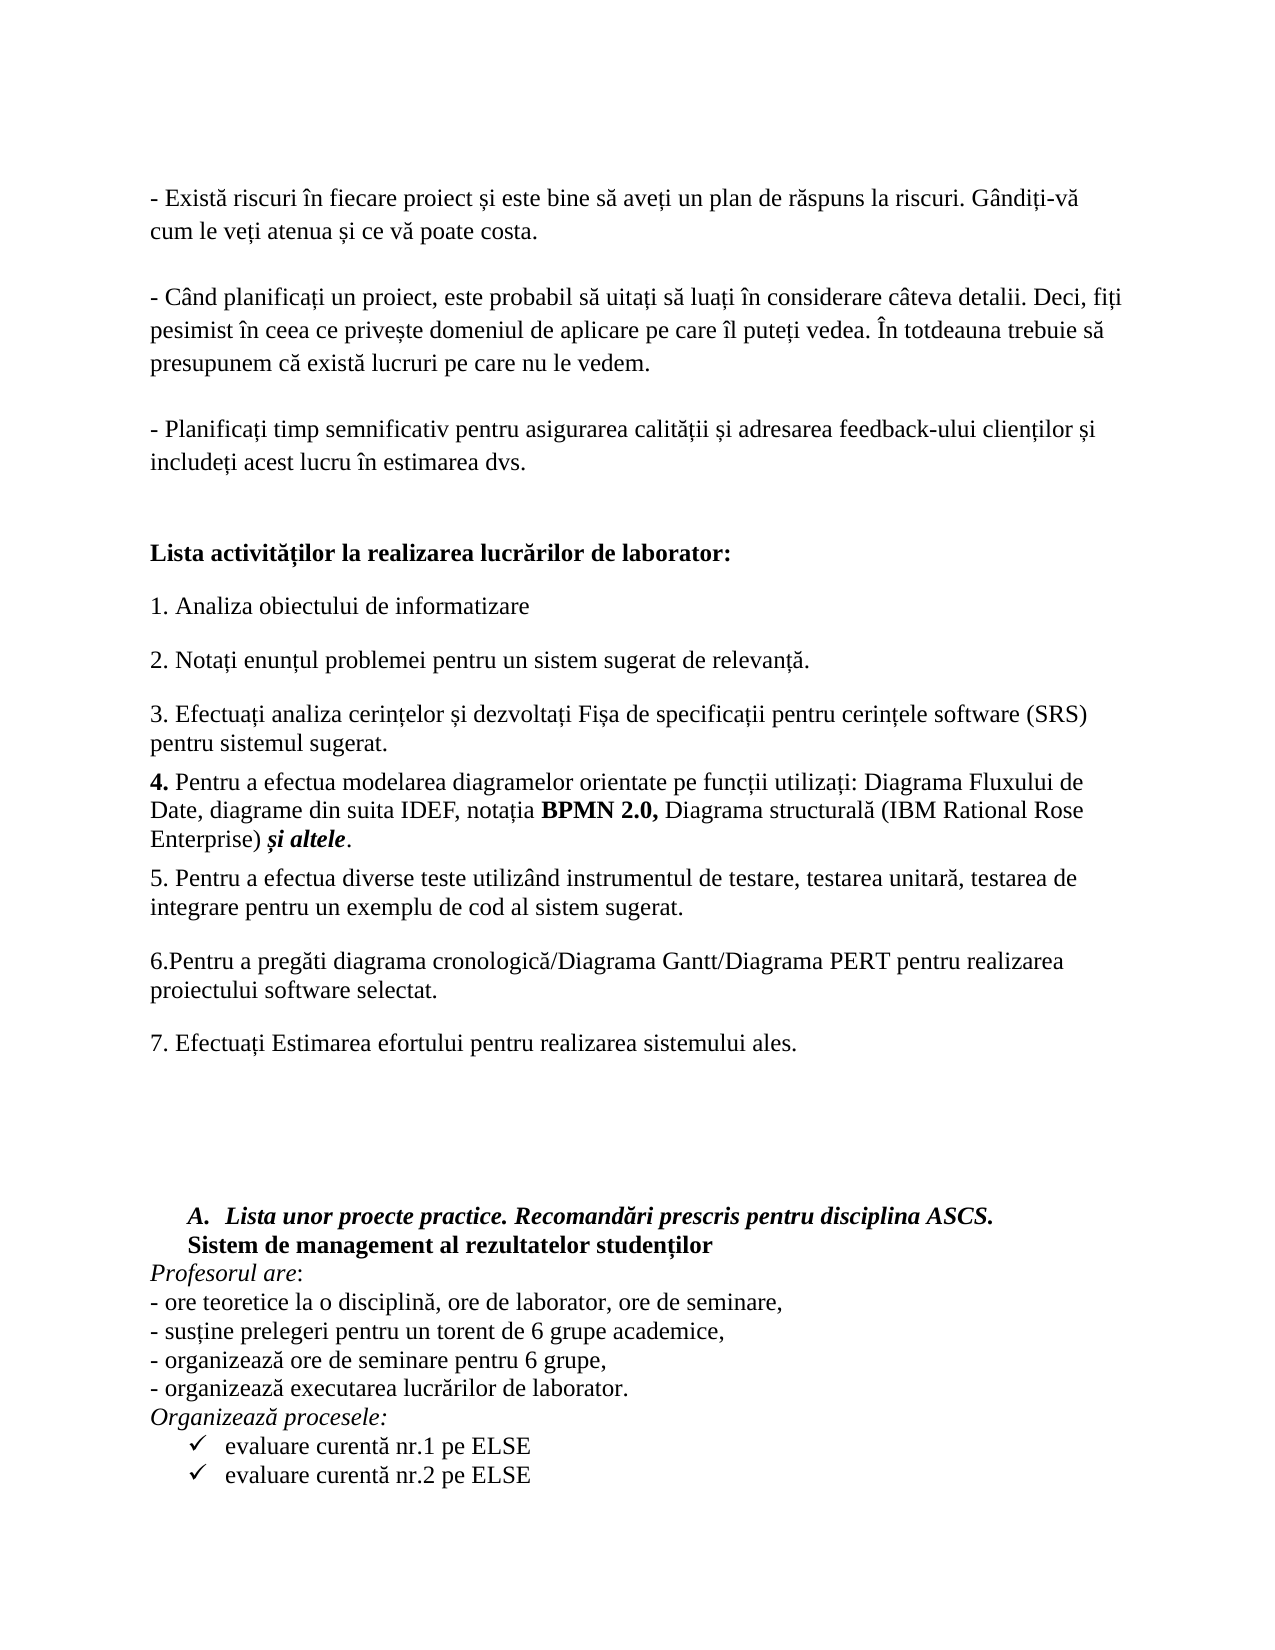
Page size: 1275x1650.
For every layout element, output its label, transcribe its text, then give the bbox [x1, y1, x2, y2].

text - Când planificați un proiect, este probabil să uitați să luați în considerare câteva detalii. Deci, fiți pesimist în ceea ce privește domeniul de aplicare pe care îl puteți vedea. În totdeauna trebuie să presupunem că există lucruri pe care nu le vedem. [150, 282, 1125, 377]
list Lista unor proecte practice. Recomandări prescris pentru disciplina ASCS. [187, 1201, 1125, 1230]
list Sistem de management al rezultatelor studenților [187, 1230, 1125, 1258]
text - Planificați timp semnificativ pentru asigurarea calității și adresarea feedback-ului clienților și includeți acest lucru în estimarea dvs. [150, 414, 1125, 476]
text - organizează executarea lucrărilor de laborator. [150, 1373, 1125, 1402]
text 3. Efectuați analiza cerințelor și dezvoltați Fișa de specificații pentru cerințele software (SRS) pentru sistemul sugerat. [150, 699, 1125, 756]
subtitle 4. Pentru a efectua modelarea diagramelor orientate pe funcții utilizați: Diagrama Fluxului de Date, diagrame din suita IDEF, notația BPMN 2.0, Diagrama structurală (IBM Rational Rose Enterprise) și altele. [150, 767, 1125, 853]
text 5. Pentru a efectua diverse teste utilizând instrumentul de testare, testarea unitară, testarea de integrare pentru un exemplu de cod al sistem sugerat. [150, 863, 1125, 921]
text Profesorul are: [150, 1258, 1125, 1287]
text Organizează procesele: [150, 1402, 1125, 1431]
text - susține prelegeri pentru un torent de 6 grupe academice, [150, 1316, 1125, 1345]
text - organizează ore de seminare pentru 6 grupe, [150, 1345, 1125, 1373]
text Lista activităților la realizarea lucrărilor de laborator: [150, 538, 1125, 566]
text 6.Pentru a pregăti diagrama cronologică/Diagrama Gantt/Diagrama PERT pentru realizarea proiectului software selectat. [150, 946, 1125, 1003]
text - ore teoretice la o disciplină, ore de laborator, ore de seminare, [150, 1287, 1125, 1316]
text 7. Efectuați Estimarea efortului pentru realizarea sistemului ales. [150, 1028, 1125, 1057]
text - Există riscuri în fiecare proiect și este bine să aveți un plan de răspuns la riscuri. Gândiți-vă cum le veți atenua și ce vă poate costa. [150, 183, 1125, 245]
text 1. Analiza obiectului de informatizare [150, 591, 1125, 620]
list evaluare curentă nr.1 pe ELSE [187, 1431, 1125, 1460]
text 2. Notați enunțul problemei pentru un sistem sugerat de relevanță. [150, 645, 1125, 674]
list evaluare curentă nr.2 pe ELSE [187, 1460, 1125, 1488]
